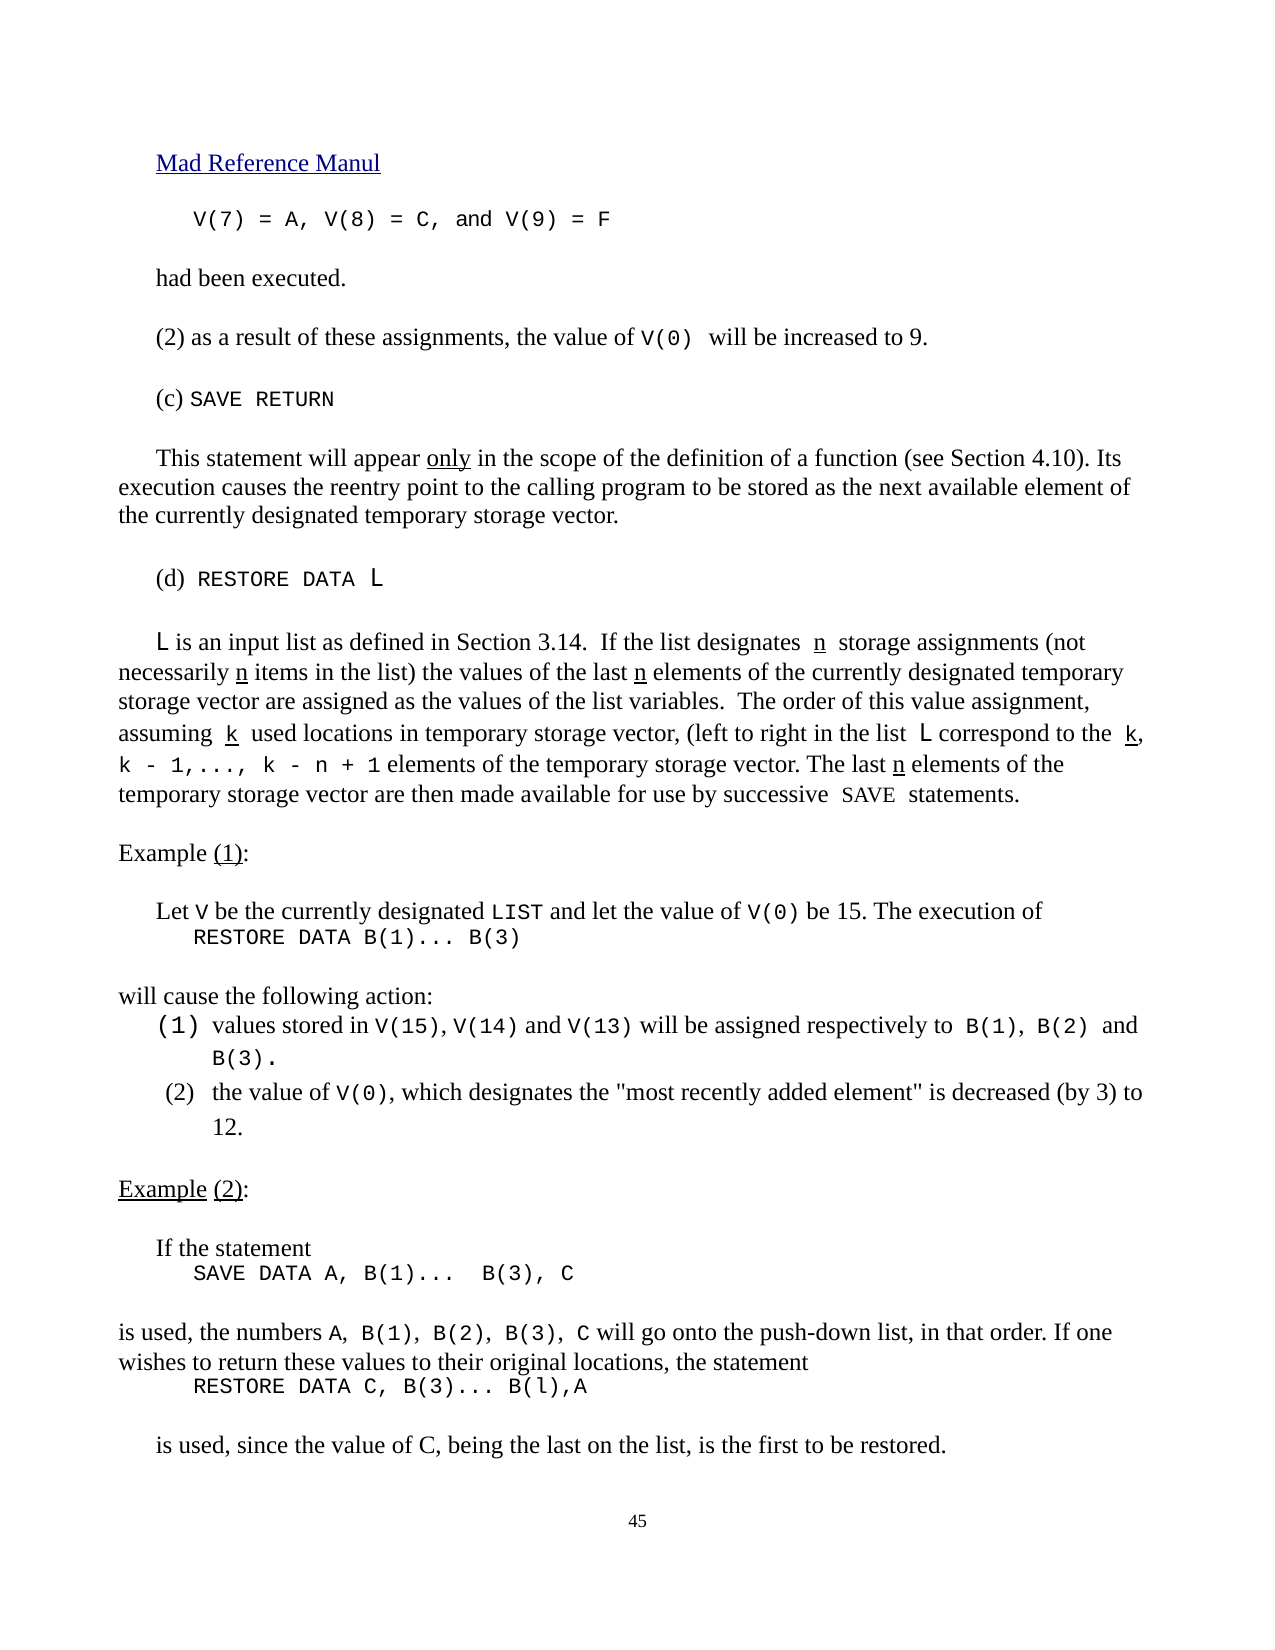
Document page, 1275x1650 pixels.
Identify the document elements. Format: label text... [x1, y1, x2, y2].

text RESTORE DATA B(1)... B(3) [193, 926, 1157, 951]
list the value of V(0), which designates the "most recently added element" is decreased (by 3) to 12. [165, 1077, 1157, 1140]
text (d) RESTORE DATA L [118, 559, 1157, 593]
text SAVE DATA A, B(1)... B(3), C [193, 1262, 1157, 1287]
text (c) SAVE RETURN [118, 383, 1157, 413]
text Let V be the currently designated LIST and let the value of V(0) be 15. The execution of [118, 896, 1157, 926]
text is used, the numbers A, B(1), B(2), B(3), C will go onto the push-down list, in that order. If one wishes to return these values to their original locations, the statement [118, 1317, 1157, 1376]
text had been executed. [118, 263, 1157, 292]
text RESTORE DATA C, B(3)... B(l),A [193, 1376, 1157, 1400]
text (2) as a result of these assignments, the value of V(0) will be increased to 9. [118, 322, 1157, 353]
text Example (1): [118, 838, 1157, 866]
list values stored in V(15), V(14) and V(13) will be assigned respectively to B(1), B(2) and B(3). [156, 1010, 1157, 1073]
text will cause the following action: [118, 981, 1157, 1010]
text is used, since the value of C, being the last on the list, is the first to be restored. [118, 1430, 1157, 1459]
text This statement will appear only in the scope of the definition of a function (see Section 4.10). Its execution causes the reentry point to the calling program to be stored as the next available element of the currently designated temporary storage vector. [118, 443, 1157, 529]
text L is an input list as defined in Section 3.14. If the list designates n storage assignments (not necessarily n items in the list) the values of the last n elements of the currently designated temporary storage vector are assigned as the values of the list variables. The order of this value assignment, assuming k used locations in temporary storage vector, (left to right in the list L correspond to the k, k - 1,..., k - n + 1 elements of the temporary storage vector. The last n elements of the temporary storage vector are then made available for use by successive SAVE statements. [118, 623, 1157, 808]
text Example (2): [118, 1174, 1157, 1203]
text V(7) = A, V(8) = C, and V(9) = F [193, 206, 1157, 233]
text If the statement [118, 1233, 1157, 1262]
